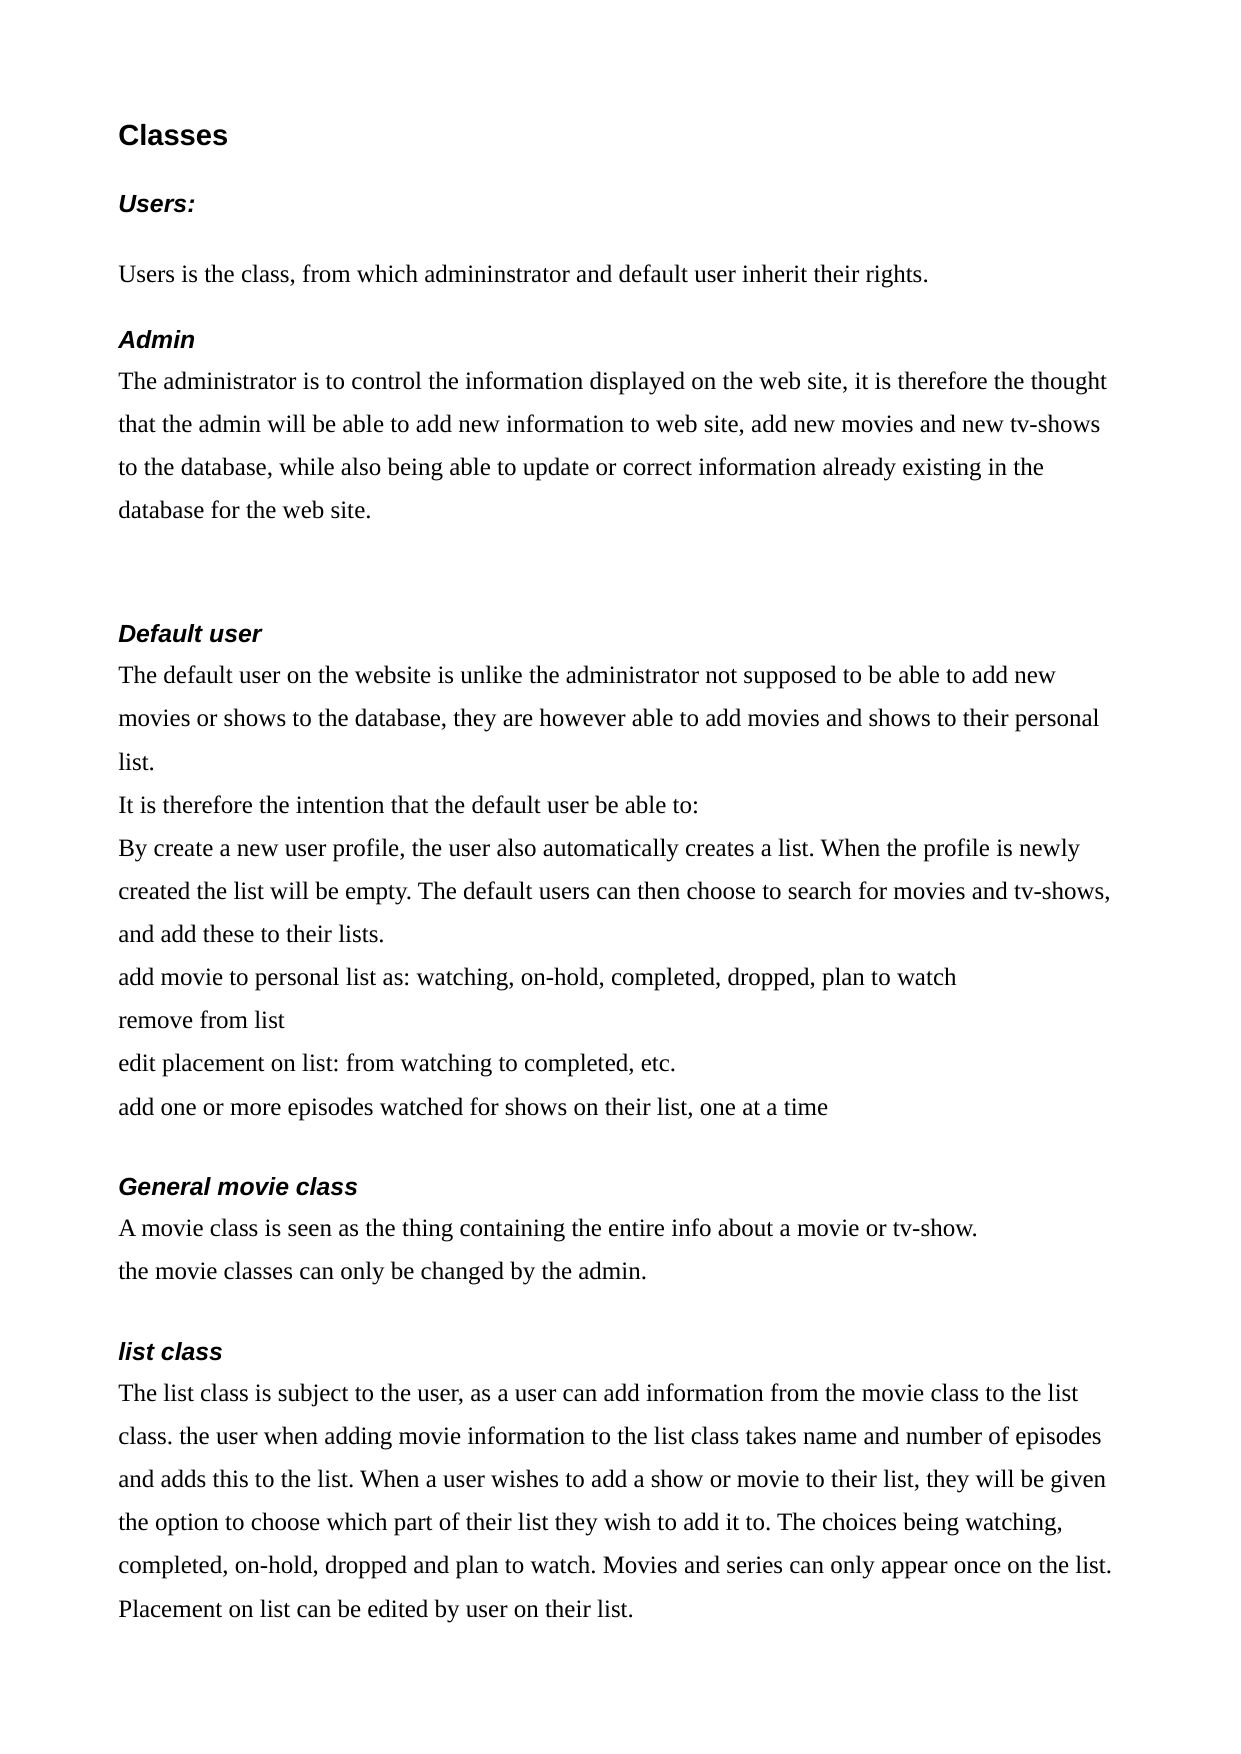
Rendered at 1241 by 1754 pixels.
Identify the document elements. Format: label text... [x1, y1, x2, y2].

subtitle Users: [118, 189, 1122, 218]
subtitle list class [118, 1337, 1122, 1366]
text The list class is subject to the user, as a user can add information from the movie class to the list class. the user when adding movie information to the list class takes name and number of episodes and adds this to the list. When a user wishes to add a show or movie to their list, they will be given the option to choose which part of their list they wish to add it to. The choices being watching, completed, on-hold, dropped and plan to watch. Movies and series can only appear once on the list. Placement on list can be edited by user on their list. [118, 1378, 1122, 1622]
subtitle Default user [118, 619, 1122, 648]
text The administrator is to control the information displayed on the web site, it is therefore the thought that the admin will be able to add new information to web site, add new movies and new tv-shows to the database, while also being able to update or correct information already existing in the database for the web site. [118, 366, 1122, 567]
subtitle Admin [118, 325, 1122, 354]
subtitle Classes [118, 118, 1122, 152]
text The default user on the website is unlike the administrator not supposed to be able to add new movies or shows to the database, they are however able to add movies and shows to their personal list. It is therefore the intention that the default user be able to: By create a new user profile, the user also automatically creates a list. When the profile is newly created the list will be empty. The default users can then choose to search for movies and tv-shows, and add these to their lists. add movie to personal list as: watching, on-hold, completed, dropped, plan to watch remove from list edit placement on list: from watching to completed, etc. add one or more episodes watched for shows on their list, one at a time [118, 660, 1122, 1120]
subtitle General movie class [118, 1172, 1122, 1201]
text A movie class is seen as the thing containing the entire info about a movie or tv-show. the movie classes can only be changed by the admin. [118, 1213, 1122, 1285]
text Users is the class, from which admininstrator and default user inherit their rights. [118, 230, 1122, 288]
